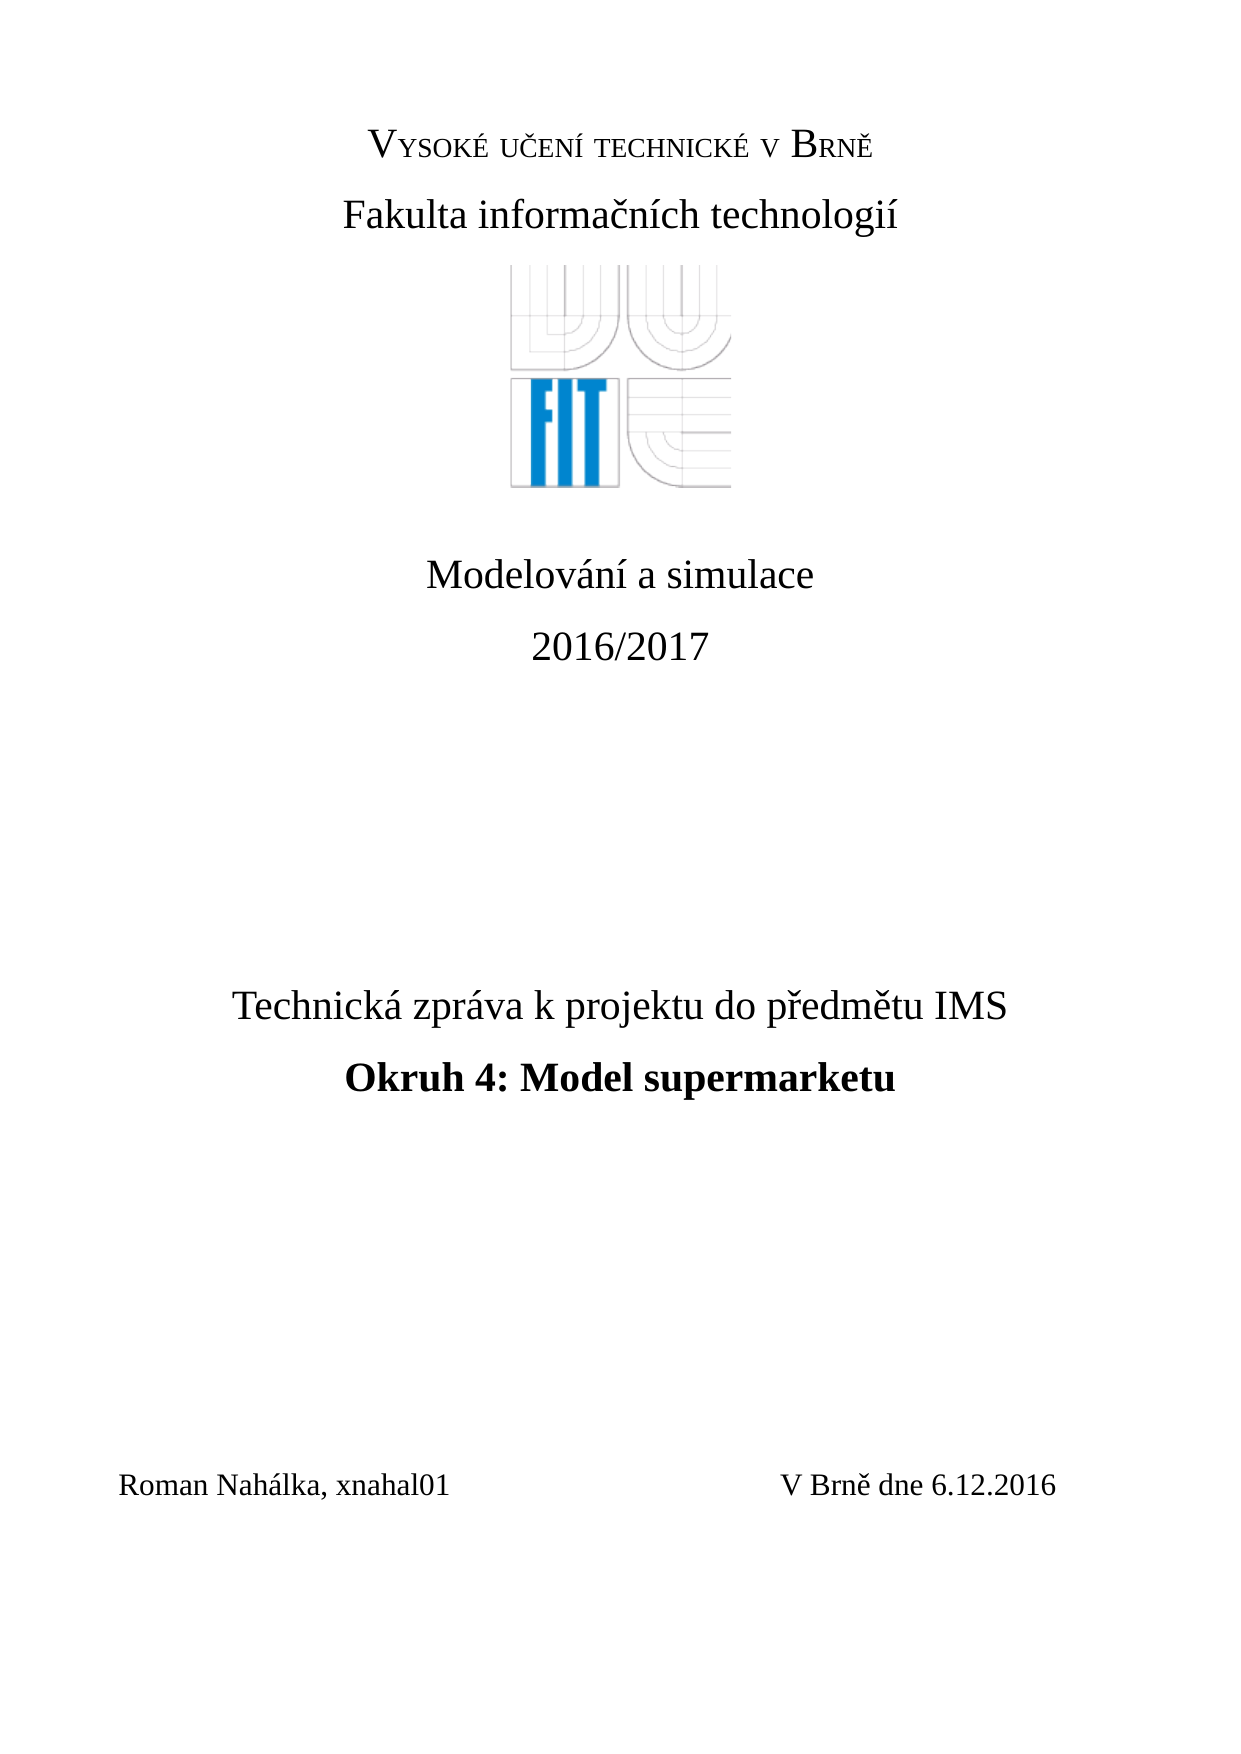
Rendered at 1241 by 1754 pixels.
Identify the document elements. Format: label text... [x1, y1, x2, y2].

text 2016/2017 [118, 621, 1122, 669]
text Roman Nahálka, xnahal01 V Brně dne 6.12.2016 [118, 1466, 1122, 1502]
subtitle Vysoké učení technické v Brně [118, 118, 1122, 166]
text Technická zpráva k projektu do předmětu IMS [118, 981, 1122, 1028]
text Okruh 4: Model supermarketu [118, 1052, 1122, 1100]
text Fakulta informačních technologií [118, 190, 1122, 238]
picture [509, 265, 732, 488]
text Modelování a simulace [118, 549, 1122, 597]
